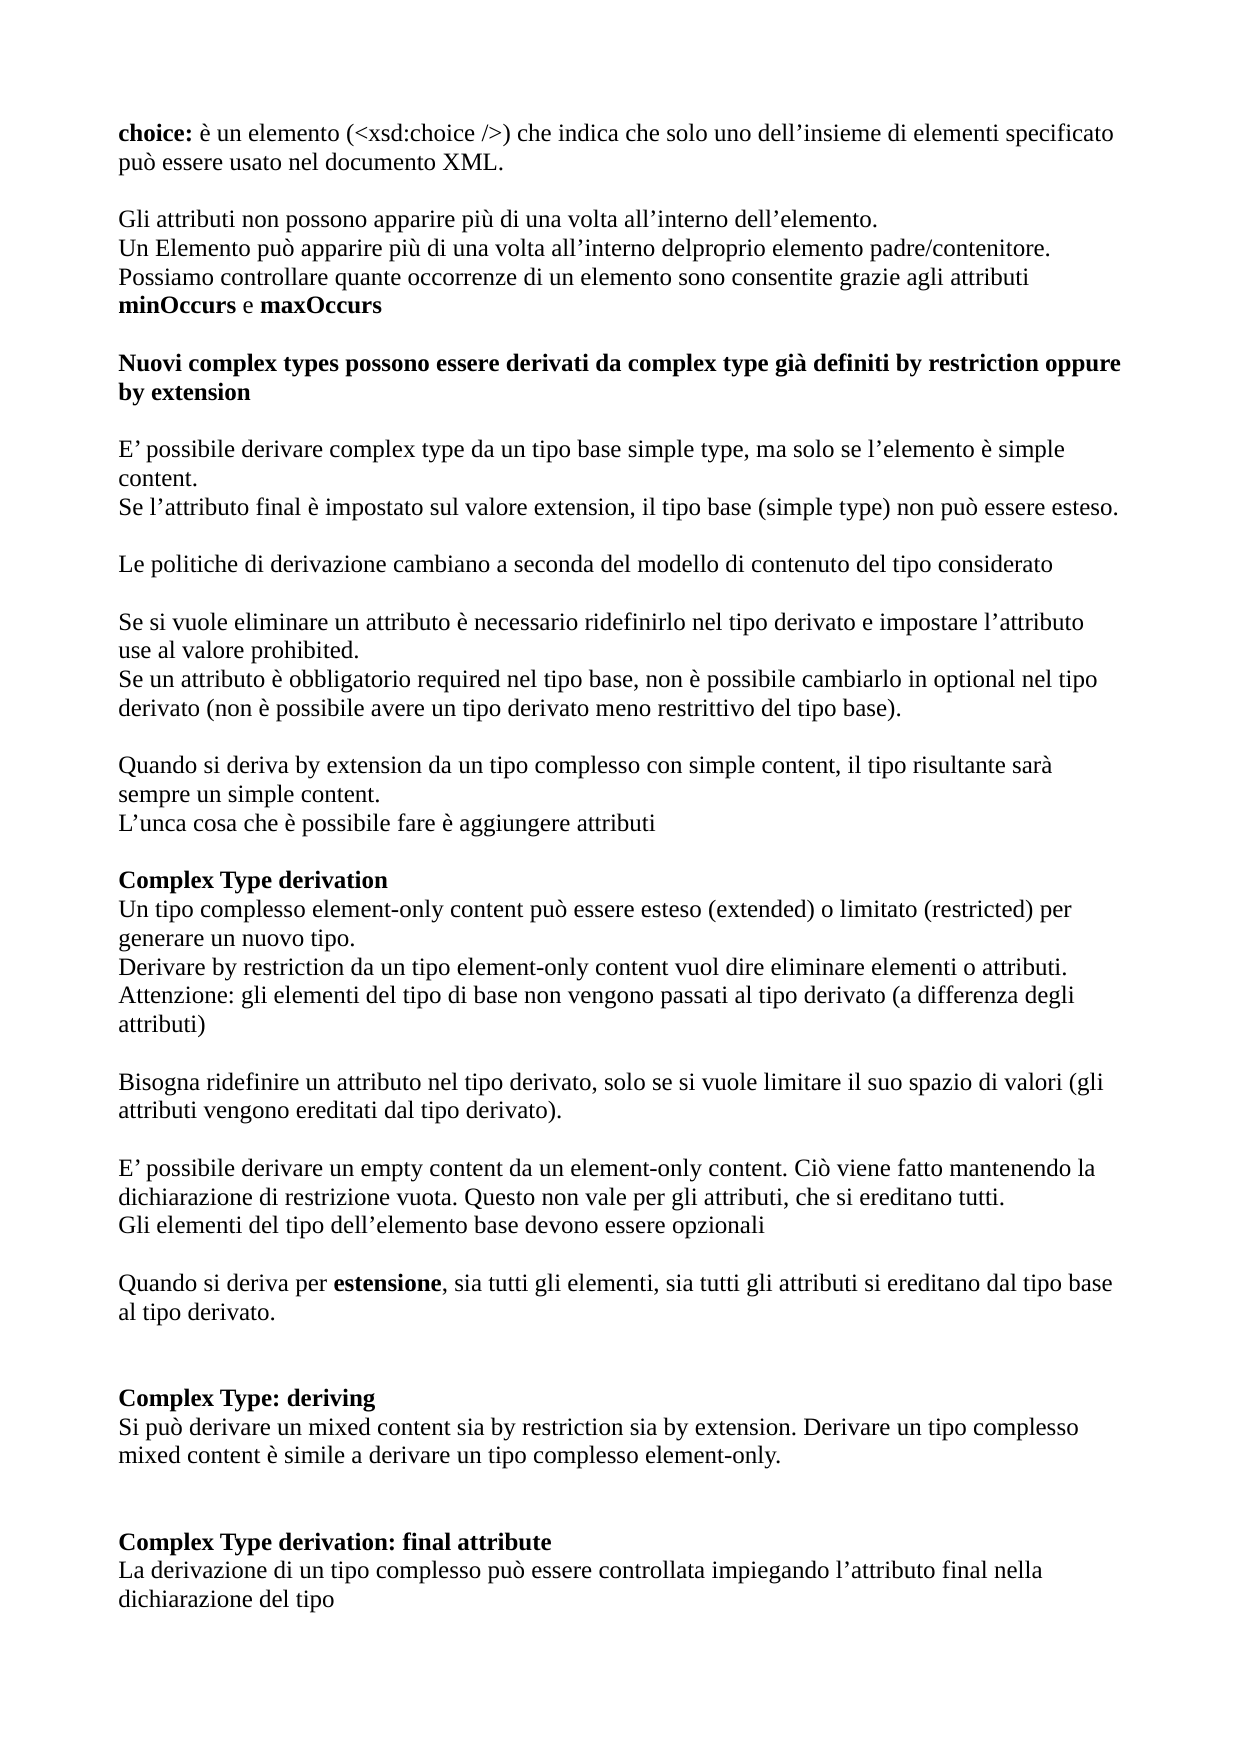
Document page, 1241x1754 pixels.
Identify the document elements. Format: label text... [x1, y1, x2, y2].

text Se l’attributo final è impostato sul valore extension, il tipo base (simple type) non può essere esteso. [118, 492, 1122, 521]
text Gli attributi non possono apparire più di una volta all’interno dell’elemento. [118, 204, 1122, 233]
text Complex Type derivation [118, 866, 1122, 894]
text Quando si deriva by extension da un tipo complesso con simple content, il tipo risultante sarà sempre un simple content. [118, 751, 1122, 808]
text Se si vuole eliminare un attributo è necessario ridefinirlo nel tipo derivato e impostare l’attributo use al valore prohibited. [118, 607, 1122, 664]
text choice: è un elemento (<xsd:choice />) che indica che solo uno dell’insieme di elementi specificato può essere usato nel documento XML. [118, 118, 1122, 176]
text Complex Type: deriving [118, 1383, 1122, 1412]
text L’unca cosa che è possibile fare è aggiungere attributi [118, 808, 1122, 837]
text Bisogna ridefinire un attributo nel tipo derivato, solo se si vuole limitare il suo spazio di valori (gli attributi vengono ereditati dal tipo derivato). [118, 1067, 1122, 1124]
text Derivare by restriction da un tipo element-only content vuol dire eliminare elementi o attributi. [118, 952, 1122, 981]
text Gli elementi del tipo dell’elemento base devono essere opzionali [118, 1211, 1122, 1239]
text Le politiche di derivazione cambiano a seconda del modello di contenuto del tipo considerato [118, 549, 1122, 578]
text E’ possibile derivare un empty content da un element-only content. Ciò viene fatto mantenendo la dichiarazione di restrizione vuota. Questo non vale per gli attributi, che si ereditano tutti. [118, 1153, 1122, 1211]
text Se un attributo è obbligatorio required nel tipo base, non è possibile cambiarlo in optional nel tipo derivato (non è possibile avere un tipo derivato meno restrittivo del tipo base). [118, 664, 1122, 722]
text Un Elemento può apparire più di una volta all’interno delproprio elemento padre/contenitore. Possiamo controllare quante occorrenze di un elemento sono consentite grazie agli attributi minOccurs e maxOccurs [118, 233, 1122, 319]
text Attenzione: gli elementi del tipo di base non vengono passati al tipo derivato (a differenza degli attributi) [118, 981, 1122, 1038]
text Nuovi complex types possono essere derivati da complex type già definiti by restriction oppure by extension [118, 348, 1122, 406]
text La derivazione di un tipo complesso può essere controllata impiegando l’attributo final nella dichiarazione del tipo [118, 1556, 1122, 1613]
text Si può derivare un mixed content sia by restriction sia by extension. Derivare un tipo complesso mixed content è simile a derivare un tipo complesso element-only. [118, 1412, 1122, 1469]
text Un tipo complesso element-only content può essere esteso (extended) o limitato (restricted) per generare un nuovo tipo. [118, 894, 1122, 952]
text Quando si deriva per estensione, sia tutti gli elementi, sia tutti gli attributi si ereditano dal tipo base al tipo derivato. [118, 1268, 1122, 1326]
text E’ possibile derivare complex type da un tipo base simple type, ma solo se l’elemento è simple content. [118, 434, 1122, 492]
text Complex Type derivation: final attribute [118, 1527, 1122, 1556]
